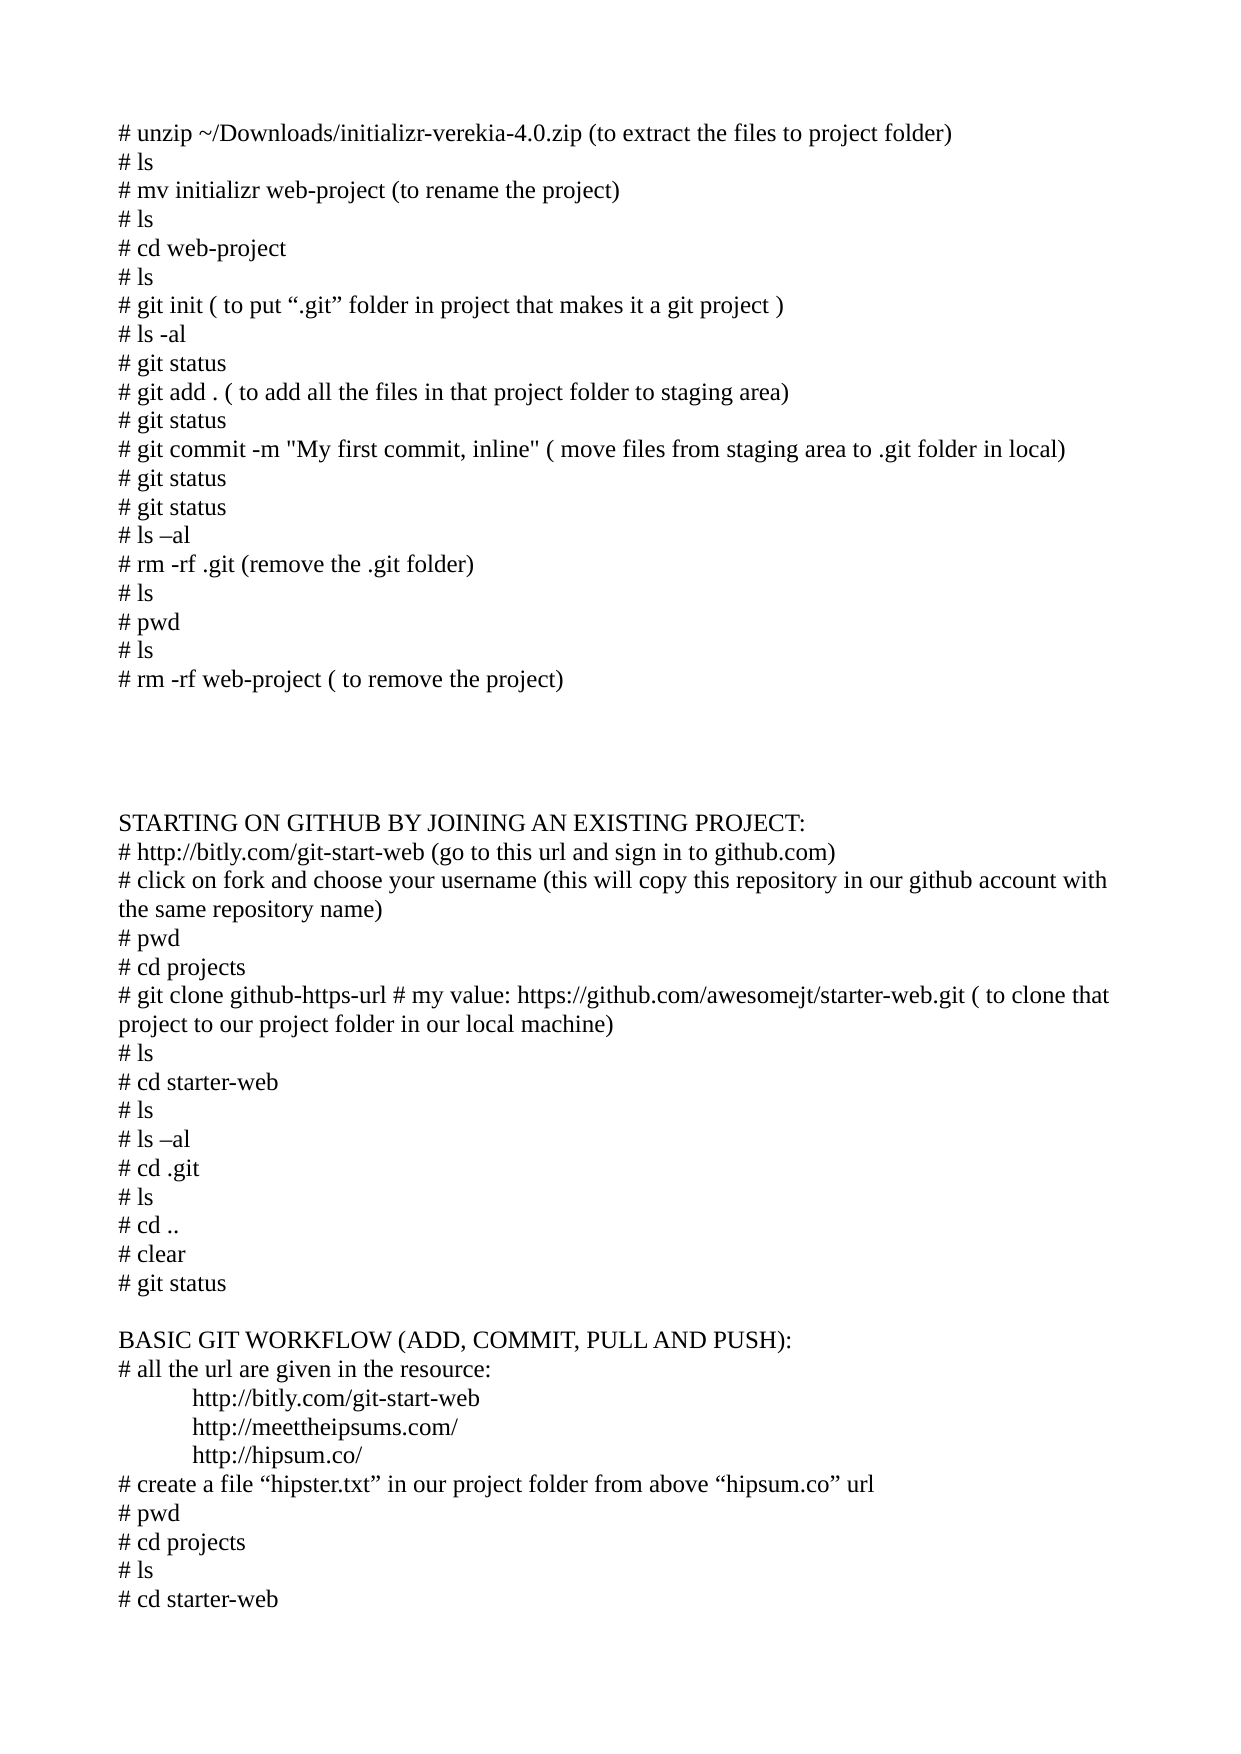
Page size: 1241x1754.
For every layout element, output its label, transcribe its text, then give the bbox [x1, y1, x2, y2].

text # git status [118, 348, 1122, 377]
text # all the url are given in the resource: [118, 1354, 1122, 1383]
text # ls [118, 1556, 1122, 1584]
text # git commit -m "My first commit, inline" ( move files from staging area to .git folder in local) [118, 434, 1122, 463]
text # ls [118, 1096, 1122, 1124]
text # cd starter-web [118, 1584, 1122, 1613]
text # ls [118, 262, 1122, 291]
text # mv initializr web-project (to rename the project) [118, 176, 1122, 204]
text # git status [118, 406, 1122, 434]
text # ls [118, 578, 1122, 607]
text # cd .. [118, 1211, 1122, 1239]
text # git status [118, 492, 1122, 521]
text STARTING ON GITHUB BY JOINING AN EXISTING PROJECT: [118, 808, 1122, 837]
text # ls –al [118, 1124, 1122, 1153]
text http://hipsum.co/ [118, 1441, 1122, 1469]
text # ls [118, 636, 1122, 664]
text # ls –al [118, 521, 1122, 549]
text # ls [118, 147, 1122, 176]
text # clear [118, 1239, 1122, 1268]
text # git status [118, 463, 1122, 492]
text # ls [118, 204, 1122, 233]
text # git init ( to put “.git” folder in project that makes it a git project ) [118, 291, 1122, 319]
text # git add . ( to add all the files in that project folder to staging area) [118, 377, 1122, 406]
text # cd starter-web [118, 1067, 1122, 1096]
text # ls -al [118, 319, 1122, 348]
text # cd projects [118, 1527, 1122, 1556]
text # git clone github-https-url # my value: https://github.com/awesomejt/starter-web.git ( to clone that project to our project folder in our local machine) [118, 981, 1122, 1038]
text # pwd [118, 607, 1122, 636]
text # ls [118, 1182, 1122, 1211]
text # cd .git [118, 1153, 1122, 1182]
text BASIC GIT WORKFLOW (ADD, COMMIT, PULL AND PUSH): [118, 1326, 1122, 1354]
text # unzip ~/Downloads/initializr-verekia-4.0.zip (to extract the files to project folder) [118, 118, 1122, 147]
text http://bitly.com/git-start-web [118, 1383, 1122, 1412]
text # pwd [118, 1498, 1122, 1527]
text http://meettheipsums.com/ [118, 1412, 1122, 1441]
text # http://bitly.com/git-start-web (go to this url and sign in to github.com) [118, 837, 1122, 866]
text # rm -rf web-project ( to remove the project) [118, 664, 1122, 693]
text # create a file “hipster.txt” in our project folder from above “hipsum.co” url [118, 1469, 1122, 1498]
text # cd projects [118, 952, 1122, 981]
text # git status [118, 1268, 1122, 1297]
text # pwd [118, 923, 1122, 952]
text # cd web-project [118, 233, 1122, 262]
text # rm -rf .git (remove the .git folder) [118, 549, 1122, 578]
text # click on fork and choose your username (this will copy this repository in our github account with the same repository name) [118, 866, 1122, 923]
text # ls [118, 1038, 1122, 1067]
